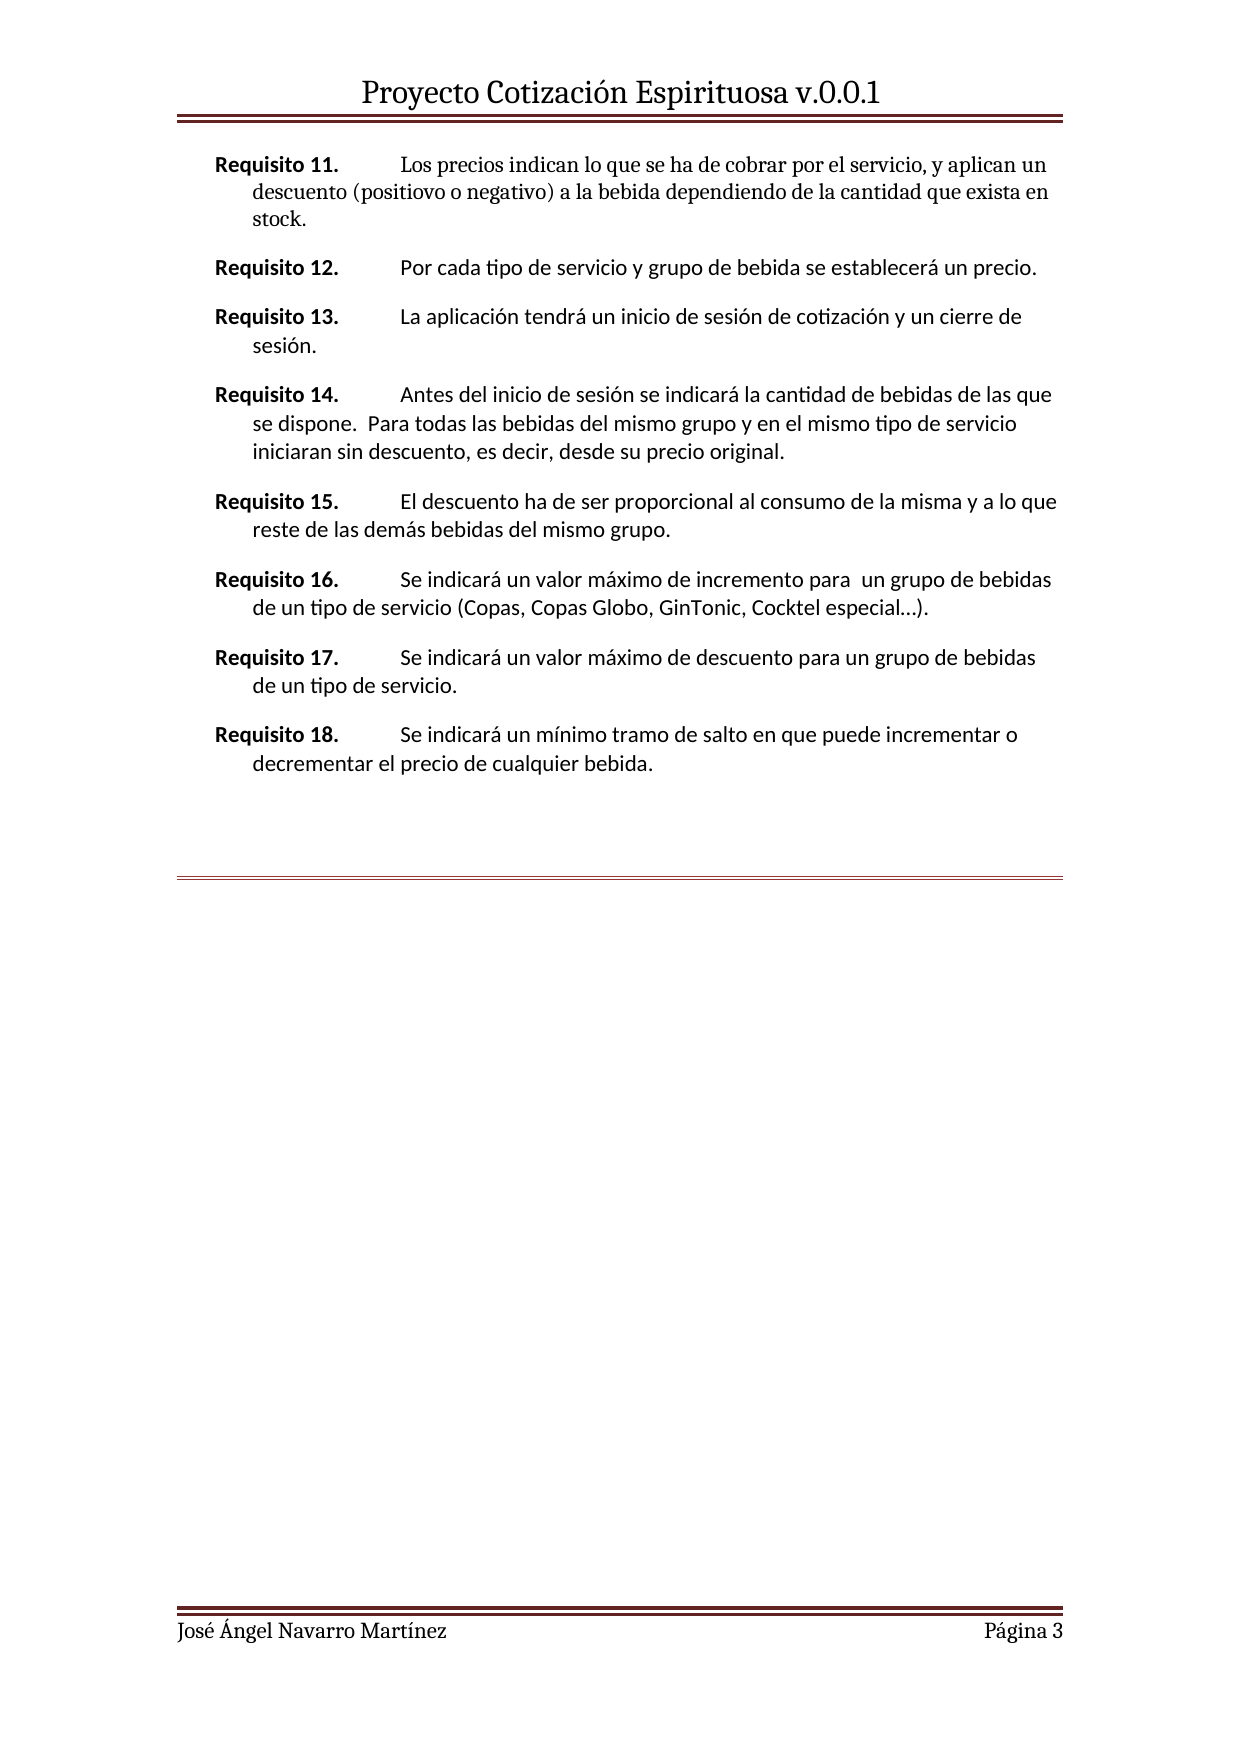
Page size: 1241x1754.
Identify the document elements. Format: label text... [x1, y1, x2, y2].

list Los precios indican lo que se ha de cobrar por el servicio, y aplican un descuento (positiovo o negativo) a la bebida dependiendo de la cantidad que exista en stock. [215, 150, 1063, 232]
list La aplicación tendrá un inicio de sesión de cotización y un cierre de sesión. [215, 302, 1063, 359]
list Antes del inicio de sesión se indicará la cantidad de bebidas de las que se dispone. Para todas las bebidas del mismo grupo y en el mismo tipo de servicio iniciaran sin descuento, es decir, desde su precio original. [215, 380, 1063, 465]
list Se indicará un mínimo tramo de salto en que puede incrementar o decrementar el precio de cualquier bebida. [215, 721, 1063, 777]
list Se indicará un valor máximo de descuento para un grupo de bebidas de un tipo de servicio. [215, 643, 1063, 699]
list Se indicará un valor máximo de incremento para un grupo de bebidas de un tipo de servicio (Copas, Copas Globo, GinTonic, Cocktel especial…). [215, 565, 1063, 621]
list Por cada tipo de servicio y grupo de bebida se establecerá un precio. [215, 253, 1063, 281]
list El descuento ha de ser proporcional al consumo de la misma y a lo que reste de las demás bebidas del mismo grupo. [215, 487, 1063, 543]
